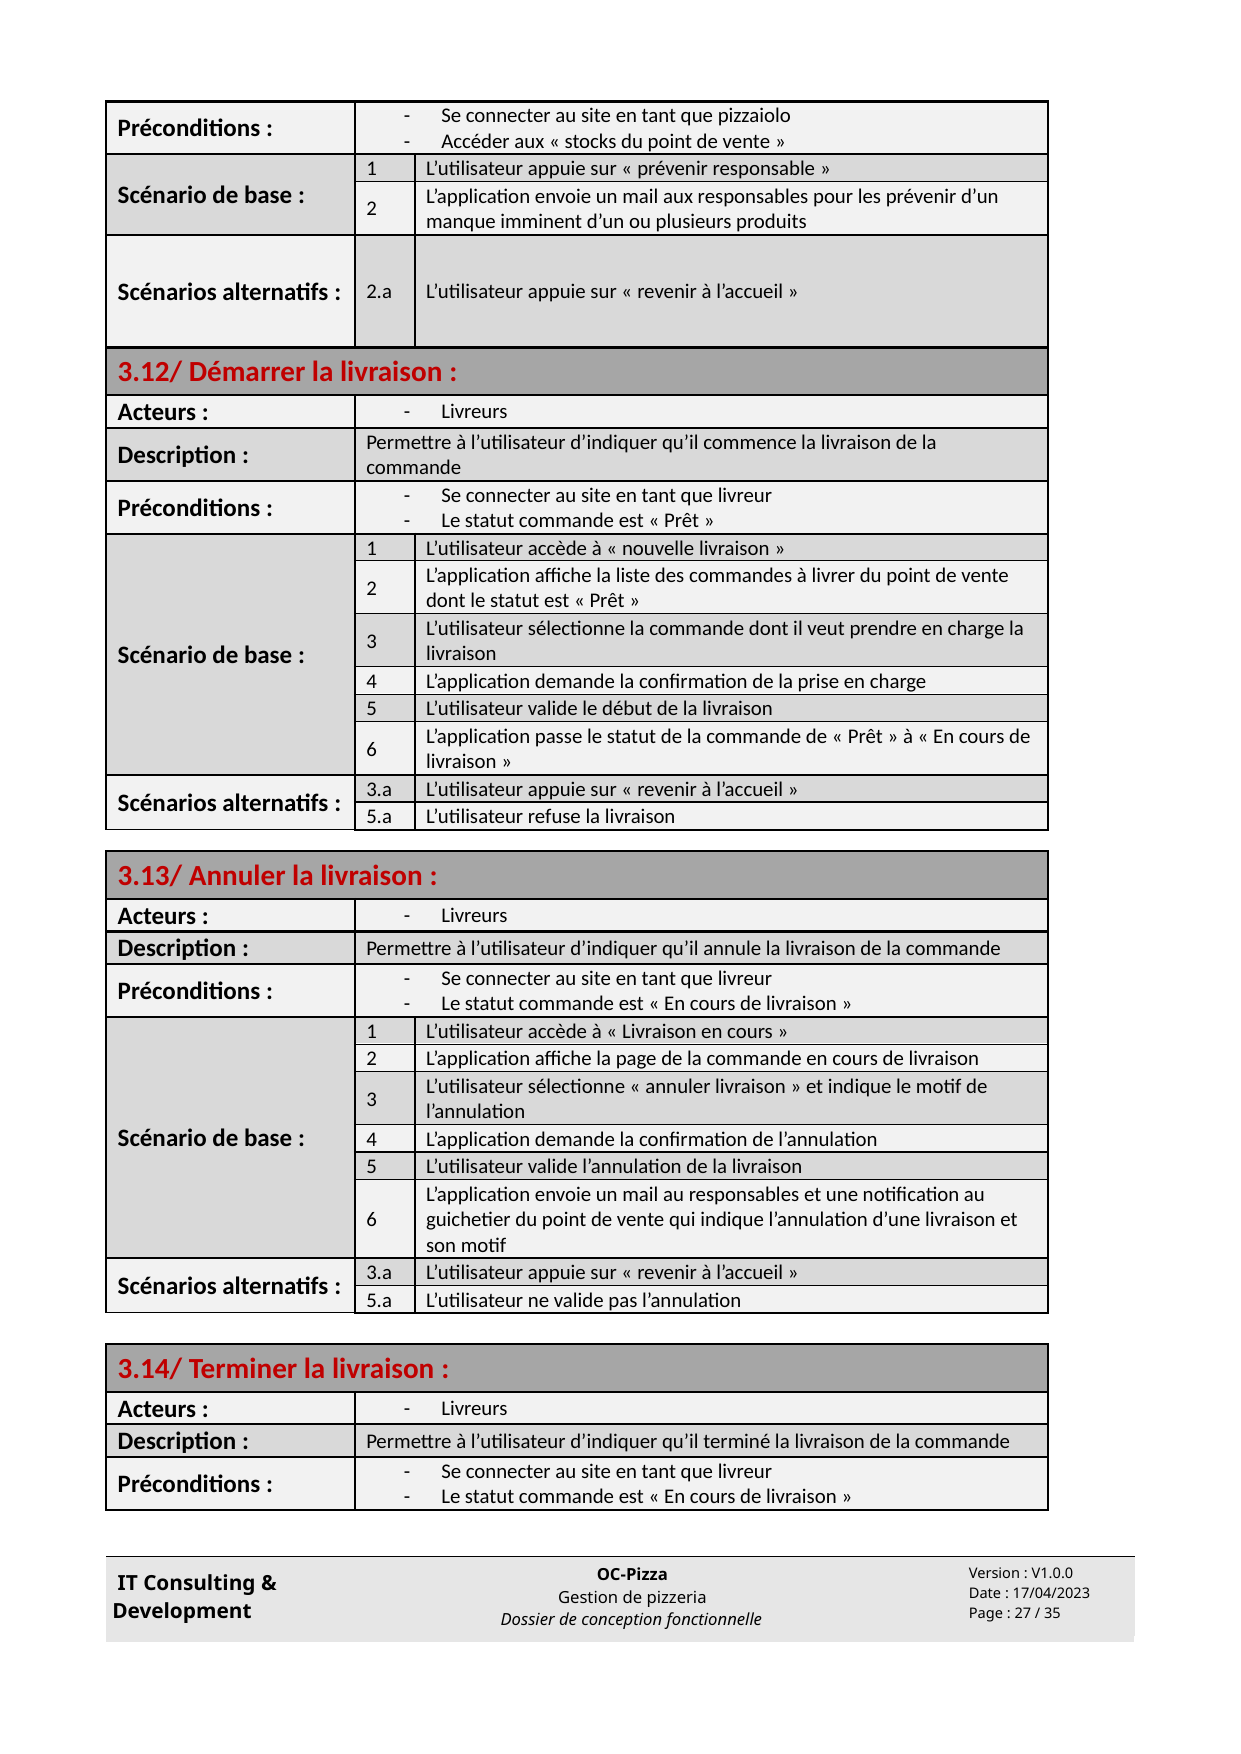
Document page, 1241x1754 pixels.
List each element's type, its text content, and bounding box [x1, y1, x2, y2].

table_cell Se connecter au site en tant que livreur Le statut commande est « En cours de livraison » [356, 1458, 1047, 1509]
table_cell Acteurs : [107, 1393, 354, 1423]
table_cell 1 [356, 535, 414, 560]
table_cell Acteurs : [107, 900, 354, 930]
table_cell Scénario de base : [107, 1018, 354, 1257]
table_cell Scénarios alternatifs : [107, 776, 354, 829]
table_cell 2.a [356, 236, 414, 346]
table_cell Permettre à l’utilisateur d’indiquer qu’il commence la livraison de la commande [356, 429, 1047, 480]
table_cell 5.a [356, 803, 414, 829]
table_cell L’application demande la confirmation de l’annulation [416, 1125, 1047, 1151]
table_cell Scénarios alternatifs : [107, 236, 354, 346]
table_header 3.14/ Terminer la livraison : [107, 1345, 1047, 1391]
table_cell L’utilisateur accède à « Livraison en cours » [416, 1018, 1047, 1043]
table_cell L’utilisateur sélectionne la commande dont il veut prendre en charge la livraison [416, 614, 1047, 666]
table_cell 3.a [356, 776, 414, 801]
table_cell Préconditions : [107, 1458, 354, 1509]
table_cell L’application affiche la liste des commandes à livrer du point de vente dont le statut est « Prêt » [416, 561, 1047, 613]
table_cell Scénarios alternatifs : [107, 1259, 354, 1312]
table_cell Livreurs [356, 396, 1047, 427]
table_cell Description : [107, 429, 354, 480]
table_cell 2 [356, 182, 414, 234]
table_cell 3 [356, 614, 414, 666]
table_cell L’application envoie un mail aux responsables pour les prévenir d’un manque imminent d’un ou plusieurs produits [416, 182, 1047, 234]
table_cell L’utilisateur refuse la livraison [416, 803, 1047, 829]
table_cell L’utilisateur valide le début de la livraison [416, 695, 1047, 721]
table_cell Livreurs [356, 900, 1047, 930]
table_cell 5 [356, 1153, 414, 1179]
table_cell Description : [107, 933, 354, 963]
table_cell L’utilisateur valide l’annulation de la livraison [416, 1153, 1047, 1179]
table_cell 2 [356, 561, 414, 613]
table_cell 1 [356, 1018, 414, 1043]
table_cell 3.12/ Démarrer la livraison : [107, 349, 1047, 394]
table_header 3.13/ Annuler la livraison : [107, 852, 1047, 898]
table_cell 3.a [356, 1259, 414, 1285]
table_cell Permettre à l’utilisateur d’indiquer qu’il annule la livraison de la commande [356, 933, 1047, 963]
table_cell 5 [356, 695, 414, 721]
table_cell 3 [356, 1072, 414, 1124]
table_cell Se connecter au site en tant que livreur Le statut commande est « En cours de livraison » [356, 965, 1047, 1016]
table_cell L’utilisateur appuie sur « revenir à l’accueil » [416, 1259, 1047, 1285]
table_cell L’application demande la confirmation de la prise en charge [416, 667, 1047, 693]
table_cell Préconditions : [107, 103, 354, 153]
table_cell Scénario de base : [107, 155, 354, 234]
table_cell Préconditions : [107, 965, 354, 1016]
table_cell 1 [356, 155, 414, 181]
table_cell L’application affiche la page de la commande en cours de livraison [416, 1045, 1047, 1071]
table_cell L’utilisateur ne valide pas l’annulation [416, 1286, 1047, 1312]
table_cell Description : [107, 1425, 354, 1456]
table_cell L’utilisateur appuie sur « revenir à l’accueil » [416, 236, 1047, 346]
table_cell Se connecter au site en tant que livreur Le statut commande est « Prêt » [356, 482, 1047, 533]
table_cell L’application envoie un mail au responsables et une notification au guichetier du point de vente qui indique l’annulation d’une livraison et son motif [416, 1180, 1047, 1257]
table_cell Scénario de base : [107, 535, 354, 774]
table_cell Acteurs : [107, 396, 354, 427]
table_cell 5.a [356, 1286, 414, 1312]
table_cell L’application passe le statut de la commande de « Prêt » à « En cours de livraison » [416, 722, 1047, 774]
table_cell L’utilisateur sélectionne « annuler livraison » et indique le motif de l’annulation [416, 1072, 1047, 1124]
table_cell 6 [356, 1180, 414, 1257]
table_cell 6 [356, 722, 414, 774]
table_cell Se connecter au site en tant que pizzaiolo Accéder aux « stocks du point de vente » [356, 103, 1047, 153]
table_cell Permettre à l’utilisateur d’indiquer qu’il terminé la livraison de la commande [356, 1425, 1047, 1456]
table_cell Préconditions : [107, 482, 354, 533]
table_cell 2 [356, 1045, 414, 1071]
table_cell Livreurs [356, 1393, 1047, 1423]
table_cell L’utilisateur appuie sur « revenir à l’accueil » [416, 776, 1047, 801]
table_cell 4 [356, 1125, 414, 1151]
table_cell L’utilisateur appuie sur « prévenir responsable » [416, 155, 1047, 181]
table_cell L’utilisateur accède à « nouvelle livraison » [416, 535, 1047, 560]
table_cell 4 [356, 667, 414, 693]
